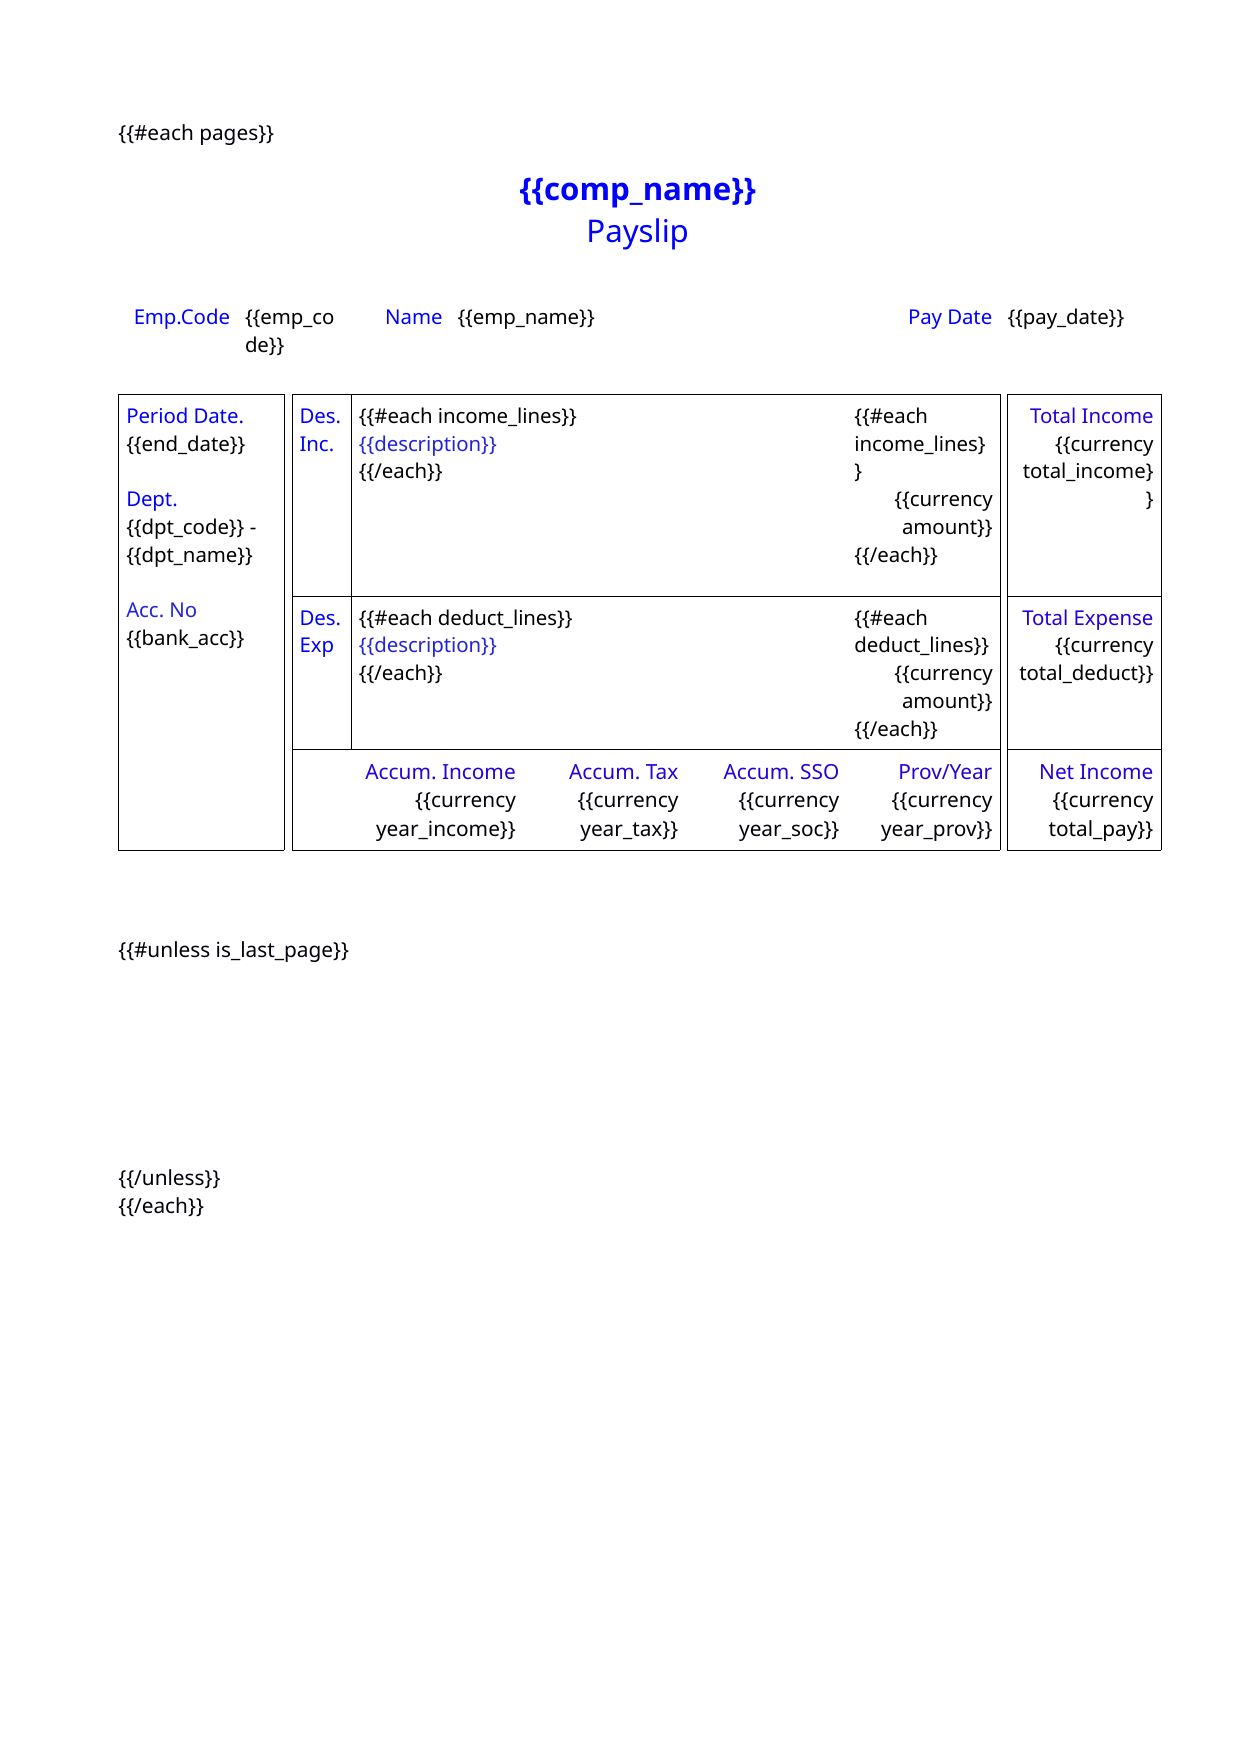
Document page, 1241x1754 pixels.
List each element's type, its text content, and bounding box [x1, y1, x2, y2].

table_cell [1001, 475, 1007, 516]
text {{/unless}} [118, 1163, 1122, 1191]
table_cell Accum. Income {{currency year_income}} [351, 750, 523, 850]
text {{/each}} [118, 1191, 1122, 1219]
table_header {{#each income_lines}} {{currency amount}} {{/each}} [847, 395, 1000, 596]
table_cell Accum. Tax {{currency year_tax}} [523, 750, 686, 850]
table_cell [285, 749, 292, 850]
table_header {{#each income_lines}} {{description}} {{/each}} [352, 395, 847, 596]
table_header Pay Date [848, 295, 1000, 366]
table_header Period Date. {{end_date}} Dept. {{dpt_code}} - {{dpt_name}} Acc. No {{bank_acc}} [119, 395, 284, 850]
table_cell [1001, 556, 1007, 596]
table_cell [1001, 749, 1007, 850]
table_header {{comp_name}} Payslip [117, 159, 1158, 267]
table_header Des. Inc. [293, 395, 351, 596]
table_header [285, 394, 292, 638]
table_cell Total Expense {{currency total_deduct}} [1008, 597, 1161, 749]
table_cell Des. Exp [293, 597, 351, 749]
table_header {{emp_code}} [237, 295, 353, 366]
table_cell {{#each deduct_lines}} {{description}} {{/each}} [352, 597, 847, 749]
table_header {{pay_date}} [1000, 295, 1159, 366]
table_cell Accum. SSO {{currency year_soc}} [686, 750, 847, 850]
table_cell {{#each deduct_lines}} {{currency amount}} {{/each}} [847, 597, 1000, 749]
text {{#each pages}} [118, 118, 1122, 147]
table_cell Net Income {{currency total_pay}} [1008, 750, 1161, 850]
table_cell [1001, 596, 1007, 638]
table_cell [285, 639, 292, 682]
table_cell [285, 682, 292, 749]
table_header [1001, 394, 1007, 475]
text {{#unless is_last_page}} [118, 935, 1122, 964]
table_header {{emp_name}} [450, 295, 848, 366]
table_header Name [353, 295, 450, 366]
table_cell [1001, 516, 1007, 556]
table_header Emp.Code [119, 295, 237, 366]
table_cell [1001, 639, 1007, 682]
table_cell [293, 750, 351, 850]
table_header Total Income {{currency total_income}} [1008, 395, 1161, 596]
table_cell [1001, 682, 1007, 749]
table_cell Prov/Year {{currency year_prov}} [847, 750, 1000, 850]
